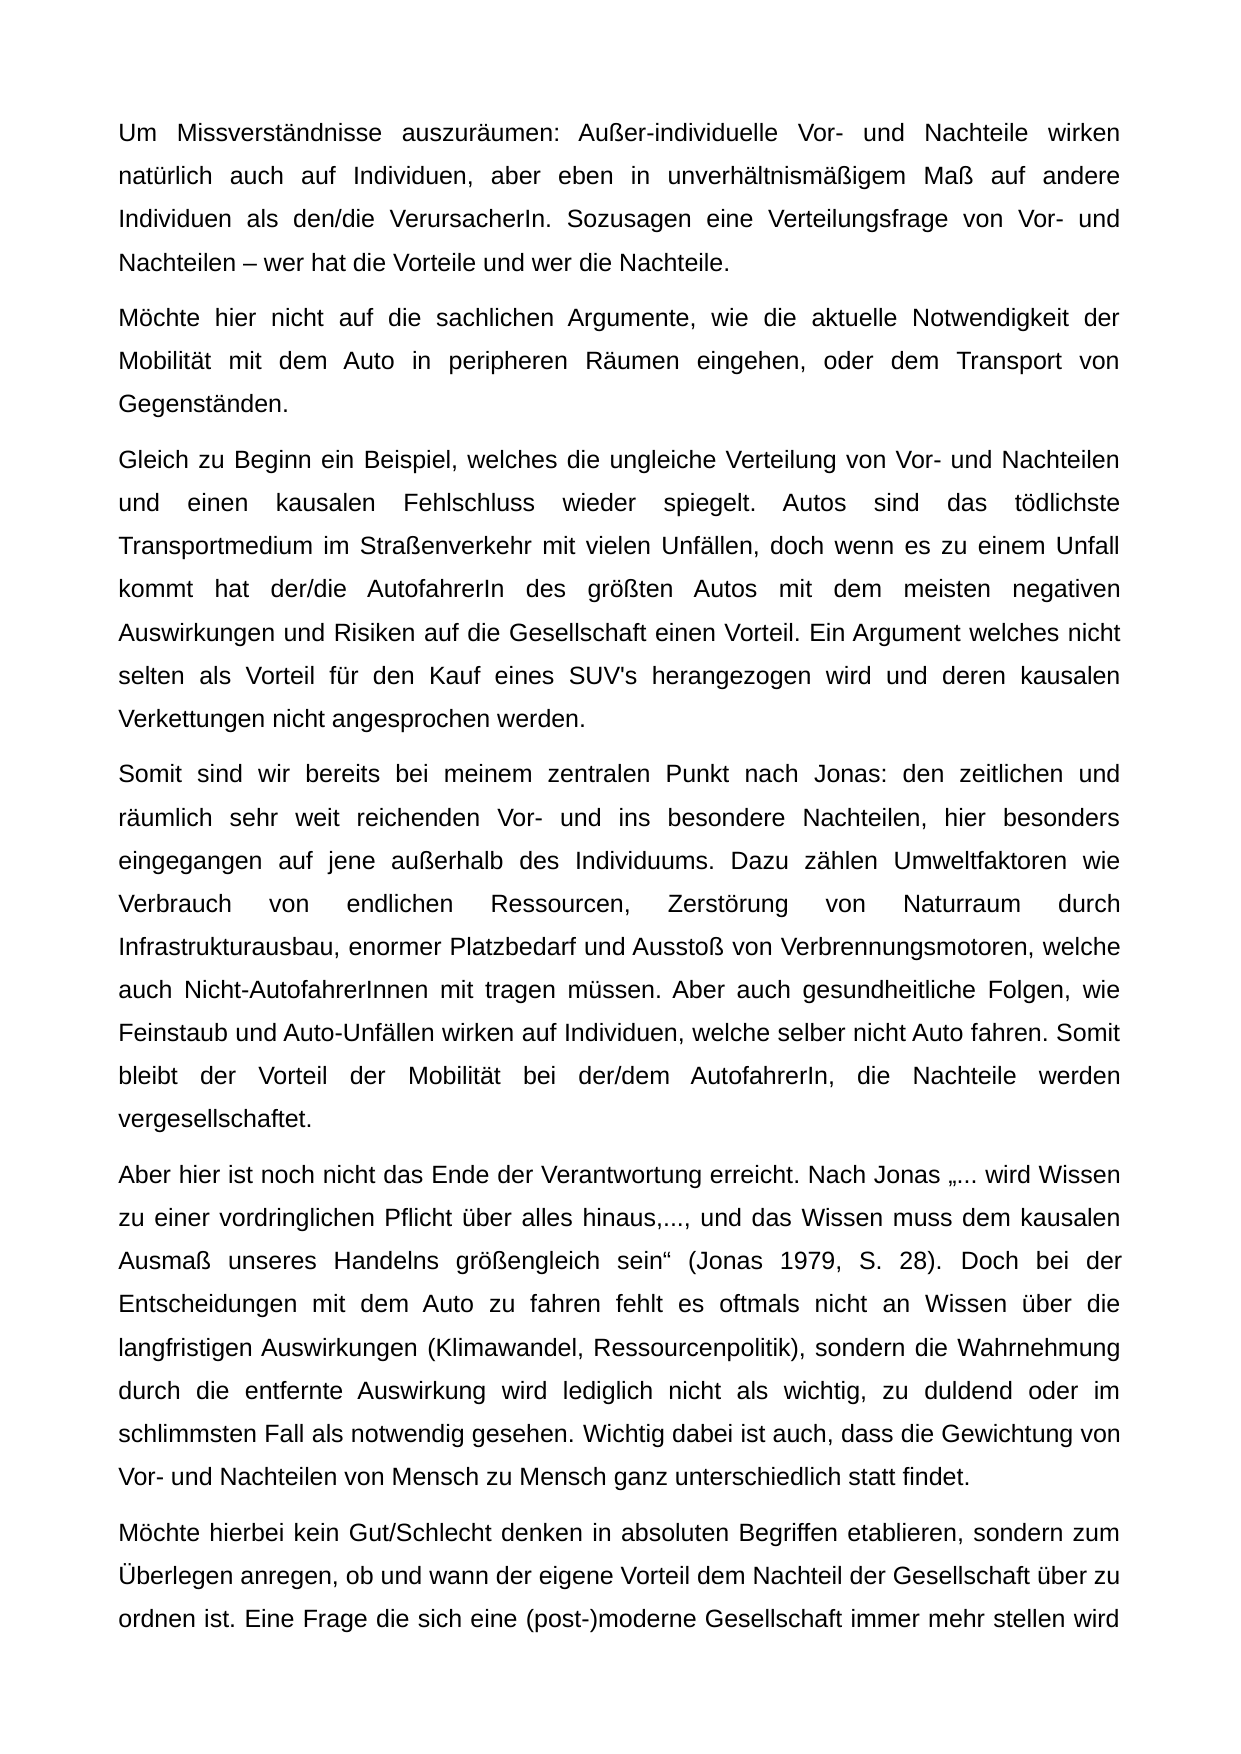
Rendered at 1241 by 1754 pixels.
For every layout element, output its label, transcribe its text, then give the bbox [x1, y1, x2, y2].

text Möchte hierbei kein Gut/Schlecht denken in absoluten Begriffen etablieren, sondern zum Überlegen anregen, ob und wann der eigene Vorteil dem Nachteil der Gesellschaft über zu ordnen ist. Eine Frage die sich eine (post-)moderne Gesellschaft immer mehr stellen wird [118, 1517, 1122, 1632]
text Um Missverständnisse auszuräumen: Außer-individuelle Vor- und Nachteile wirken natürlich auch auf Individuen, aber eben in unverhältnismäßigem Maß auf andere Individuen als den/die VerursacherIn. Sozusagen eine Verteilungsfrage von Vor- und Nachteilen – wer hat die Vorteile und wer die Nachteile. [118, 118, 1122, 276]
text Möchte hier nicht auf die sachlichen Argumente, wie die aktuelle Notwendigkeit der Mobilität mit dem Auto in peripheren Räumen eingehen, oder dem Transport von Gegenständen. [118, 303, 1122, 418]
text Aber hier ist noch nicht das Ende der Verantwortung erreicht. Nach Jonas „... wird Wissen zu einer vordringlichen Pflicht über alles hinaus,..., und das Wissen muss dem kausalen Ausmaß unseres Handelns größengleich sein“ (Jonas 1979, S. 28). Doch bei der Entscheidungen mit dem Auto zu fahren fehlt es oftmals nicht an Wissen über die langfristigen Auswirkungen (Klimawandel, Ressourcenpolitik), sondern die Wahrnehmung durch die entfernte Auswirkung wird lediglich nicht als wichtig, zu duldend oder im schlimmsten Fall als notwendig gesehen. Wichtig dabei ist auch, dass die Gewichtung von Vor- und Nachteilen von Mensch zu Mensch ganz unterschiedlich statt findet. [118, 1160, 1122, 1491]
text Somit sind wir bereits bei meinem zentralen Punkt nach Jonas: den zeitlichen und räumlich sehr weit reichenden Vor- und ins besondere Nachteilen, hier besonders eingegangen auf jene außerhalb des Individuums. Dazu zählen Umweltfaktoren wie Verbrauch von endlichen Ressourcen, Zerstörung von Naturraum durch Infrastrukturausbau, enormer Platzbedarf und Ausstoß von Verbrennungsmotoren, welche auch Nicht-AutofahrerInnen mit tragen müssen. Aber auch gesundheitliche Folgen, wie Feinstaub und Auto-Unfällen wirken auf Individuen, welche selber nicht Auto fahren. Somit bleibt der Vorteil der Mobilität bei der/dem AutofahrerIn, die Nachteile werden vergesellschaftet. [118, 759, 1122, 1133]
text Gleich zu Beginn ein Beispiel, welches die ungleiche Verteilung von Vor- und Nachteilen und einen kausalen Fehlschluss wieder spiegelt. Autos sind das tödlichste Transportmedium im Straßenverkehr mit vielen Unfällen, doch wenn es zu einem Unfall kommt hat der/die AutofahrerIn des größten Autos mit dem meisten negativen Auswirkungen und Risiken auf die Gesellschaft einen Vorteil. Ein Argument welches nicht selten als Vorteil für den Kauf eines SUV's herangezogen wird und deren kausalen Verkettungen nicht angesprochen werden. [118, 445, 1122, 732]
